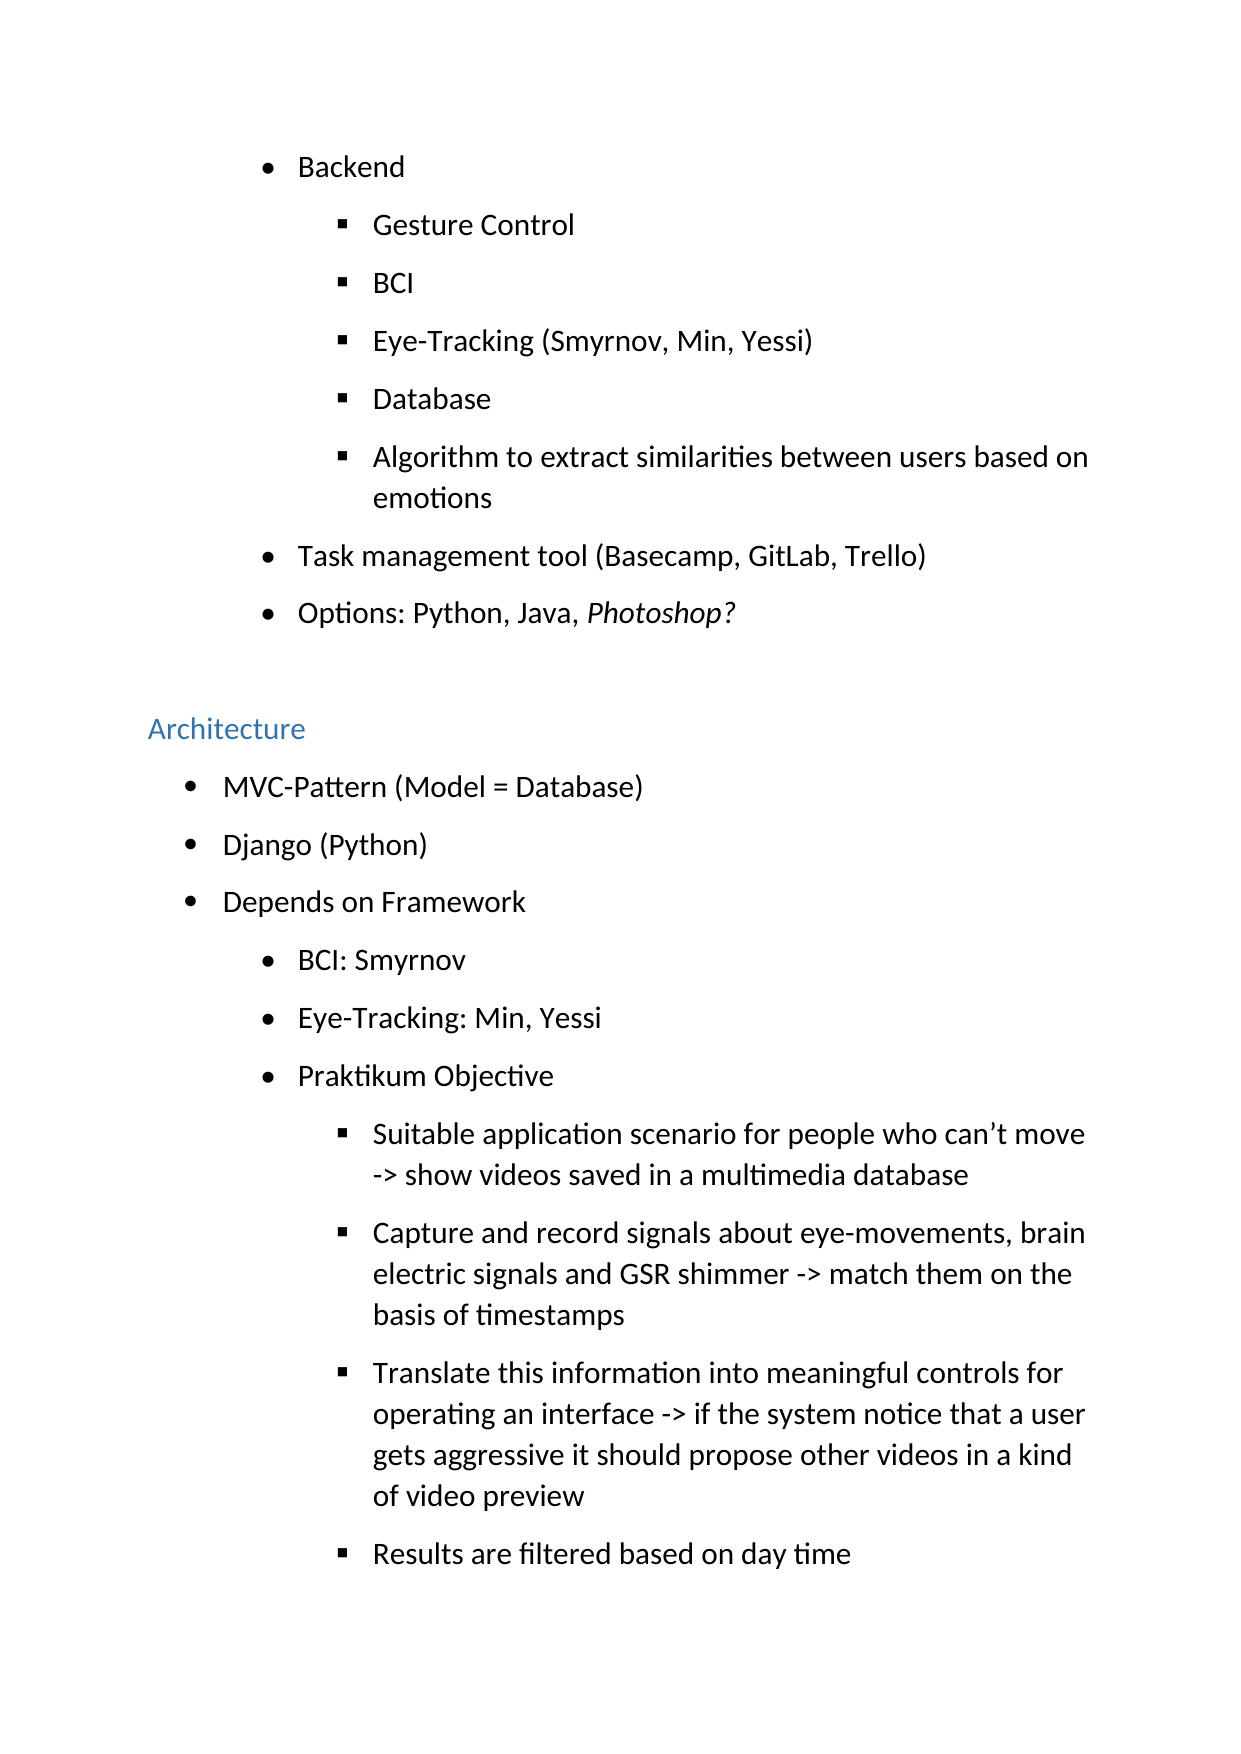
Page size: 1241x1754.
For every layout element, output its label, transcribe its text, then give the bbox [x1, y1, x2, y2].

list Eye-Tracking (Smyrnov, Min, Yessi) [335, 321, 1093, 359]
list Depends on Framework [185, 882, 1093, 921]
list MVC-Pattern (Model = Database) [185, 767, 1093, 805]
list Capture and record signals about eye-movements, brain electric signals and GSR shimmer -> match them on the basis of timestamps [335, 1213, 1093, 1333]
list BCI: Smyrnov [260, 940, 1093, 978]
list Translate this information into meaningful controls for operating an interface -> if the system notice that a user gets aggressive it should propose other videos in a kind of video preview [335, 1353, 1093, 1514]
list Results are filtered based on day time [335, 1534, 1093, 1572]
list Praktikum Objective [260, 1056, 1093, 1094]
list Gesture Control [335, 205, 1093, 243]
list BCI [335, 263, 1093, 301]
list Algorithm to extract similarities between users based on emotions [335, 437, 1093, 516]
list Options: Python, Java, Photoshop? [260, 593, 1093, 632]
text Architecture [148, 709, 1093, 747]
list Suitable application scenario for people who can’t move -> show videos saved in a multimedia database [335, 1114, 1093, 1193]
list Django (Python) [185, 825, 1093, 863]
list Task management tool (Basecamp, GitLab, Trello) [260, 536, 1093, 574]
list Eye-Tracking: Min, Yessi [260, 998, 1093, 1036]
list Backend [260, 148, 1093, 186]
list Database [335, 379, 1093, 417]
